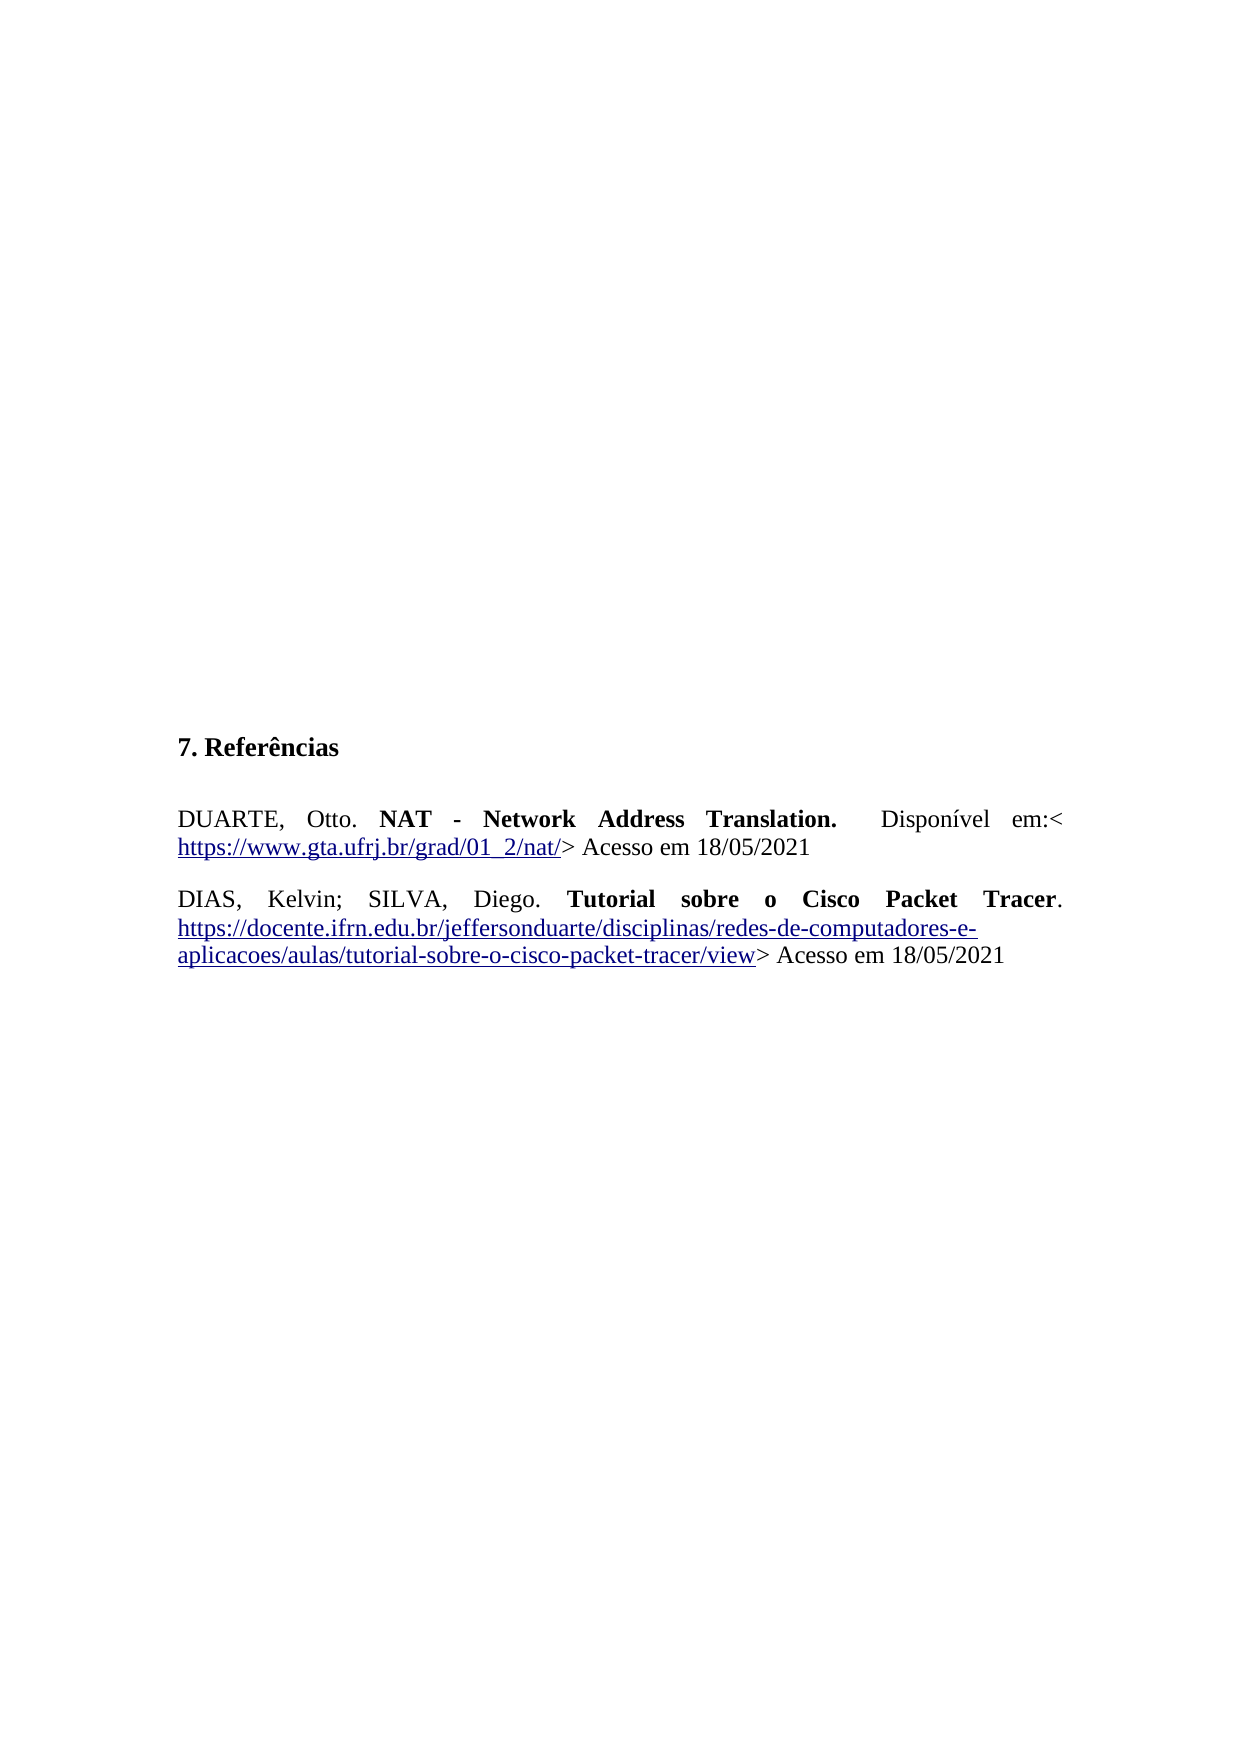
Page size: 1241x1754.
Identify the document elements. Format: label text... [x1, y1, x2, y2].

text DIAS, Kelvin; SILVA, Diego. Tutorial sobre o Cisco Packet Tracer. https://docente.ifrn.edu.br/jeffersonduarte/disciplinas/redes-de-computadores-e-aplicacoes/aulas/tutorial-sobre-o-cisco-packet-tracer/view> Acesso em 18/05/2021 [177, 885, 1063, 969]
text 7. Referências [177, 732, 1063, 762]
text DUARTE, Otto. NAT - Network Address Translation. Disponível em:< https://www.gta.ufrj.br/grad/01_2/nat/> Acesso em 18/05/2021 [177, 804, 1063, 861]
